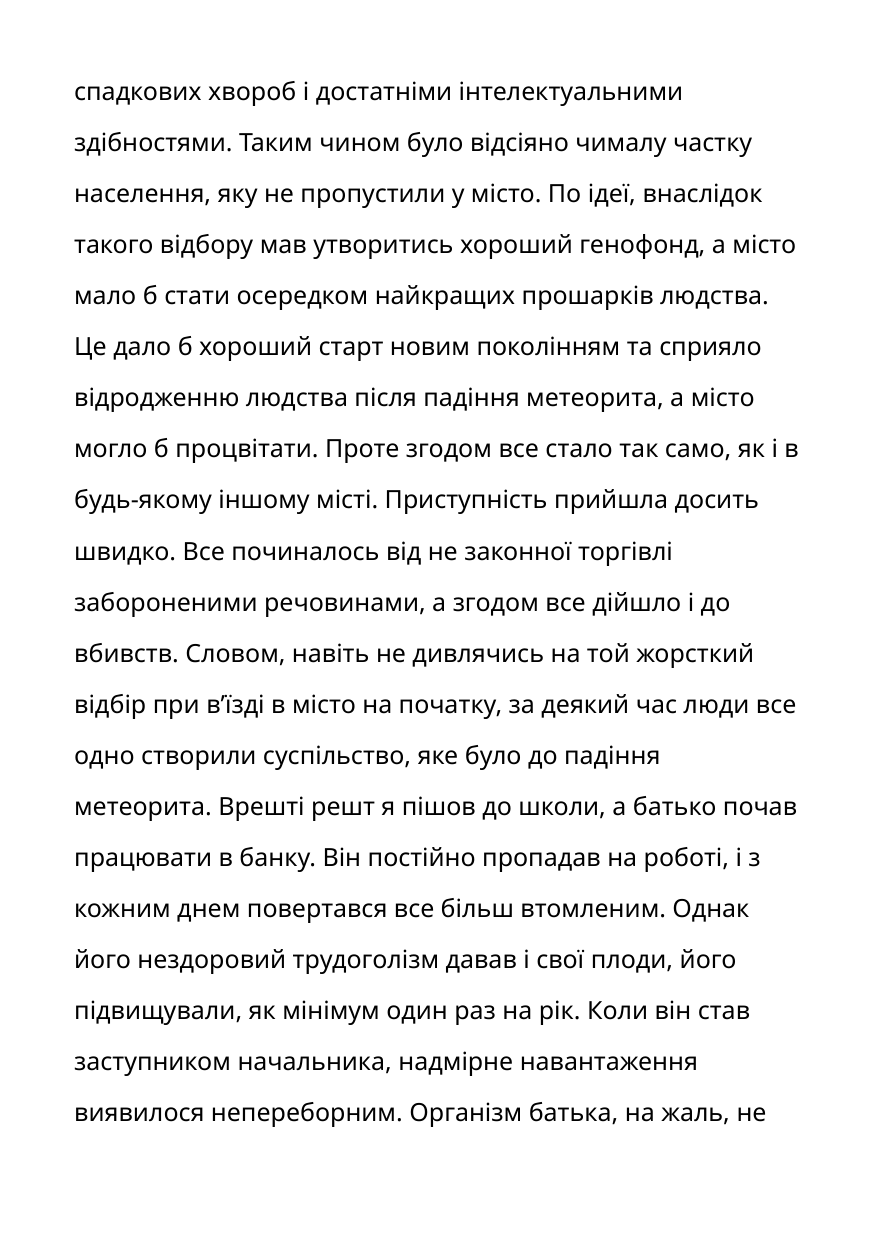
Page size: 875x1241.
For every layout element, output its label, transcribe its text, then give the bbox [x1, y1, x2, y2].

text спадкових хвороб і достатніми інтелектуальними здібностями. Таким чином було відсіяно чималу частку населення, яку не пропустили у місто. По ідеї, внаслідок такого відбору мав утворитись хороший генофонд, а місто мало б стати осередком найкращих прошарків людства. Це дало б хороший старт новим поколінням та сприяло відродженню людства після падіння метеорита, а місто могло б процвітати. Проте згодом все стало так само, як і в будь-якому іншому місті. Приступність прийшла досить швидко. Все починалось від не законної торгівлі забороненими речовинами, а згодом все дійшло і до вбивств. Словом, навіть не дивлячись на той жорсткий відбір при в’їзді в місто на початку, за деякий час люди все одно створили суспільство, яке було до падіння метеорита. Врешті решт я пішов до школи, а батько почав працювати в банку. Він постійно пропадав на роботі, і з кожним днем повертався все більш втомленим. Однак його нездоровий трудоголізм давав і свої плоди, його підвищували, як мінімум один раз на рік. Коли він став заступником начальника, надмірне навантаження виявилося непереборним. Організм батька, на жаль, не [74, 74, 800, 1129]
